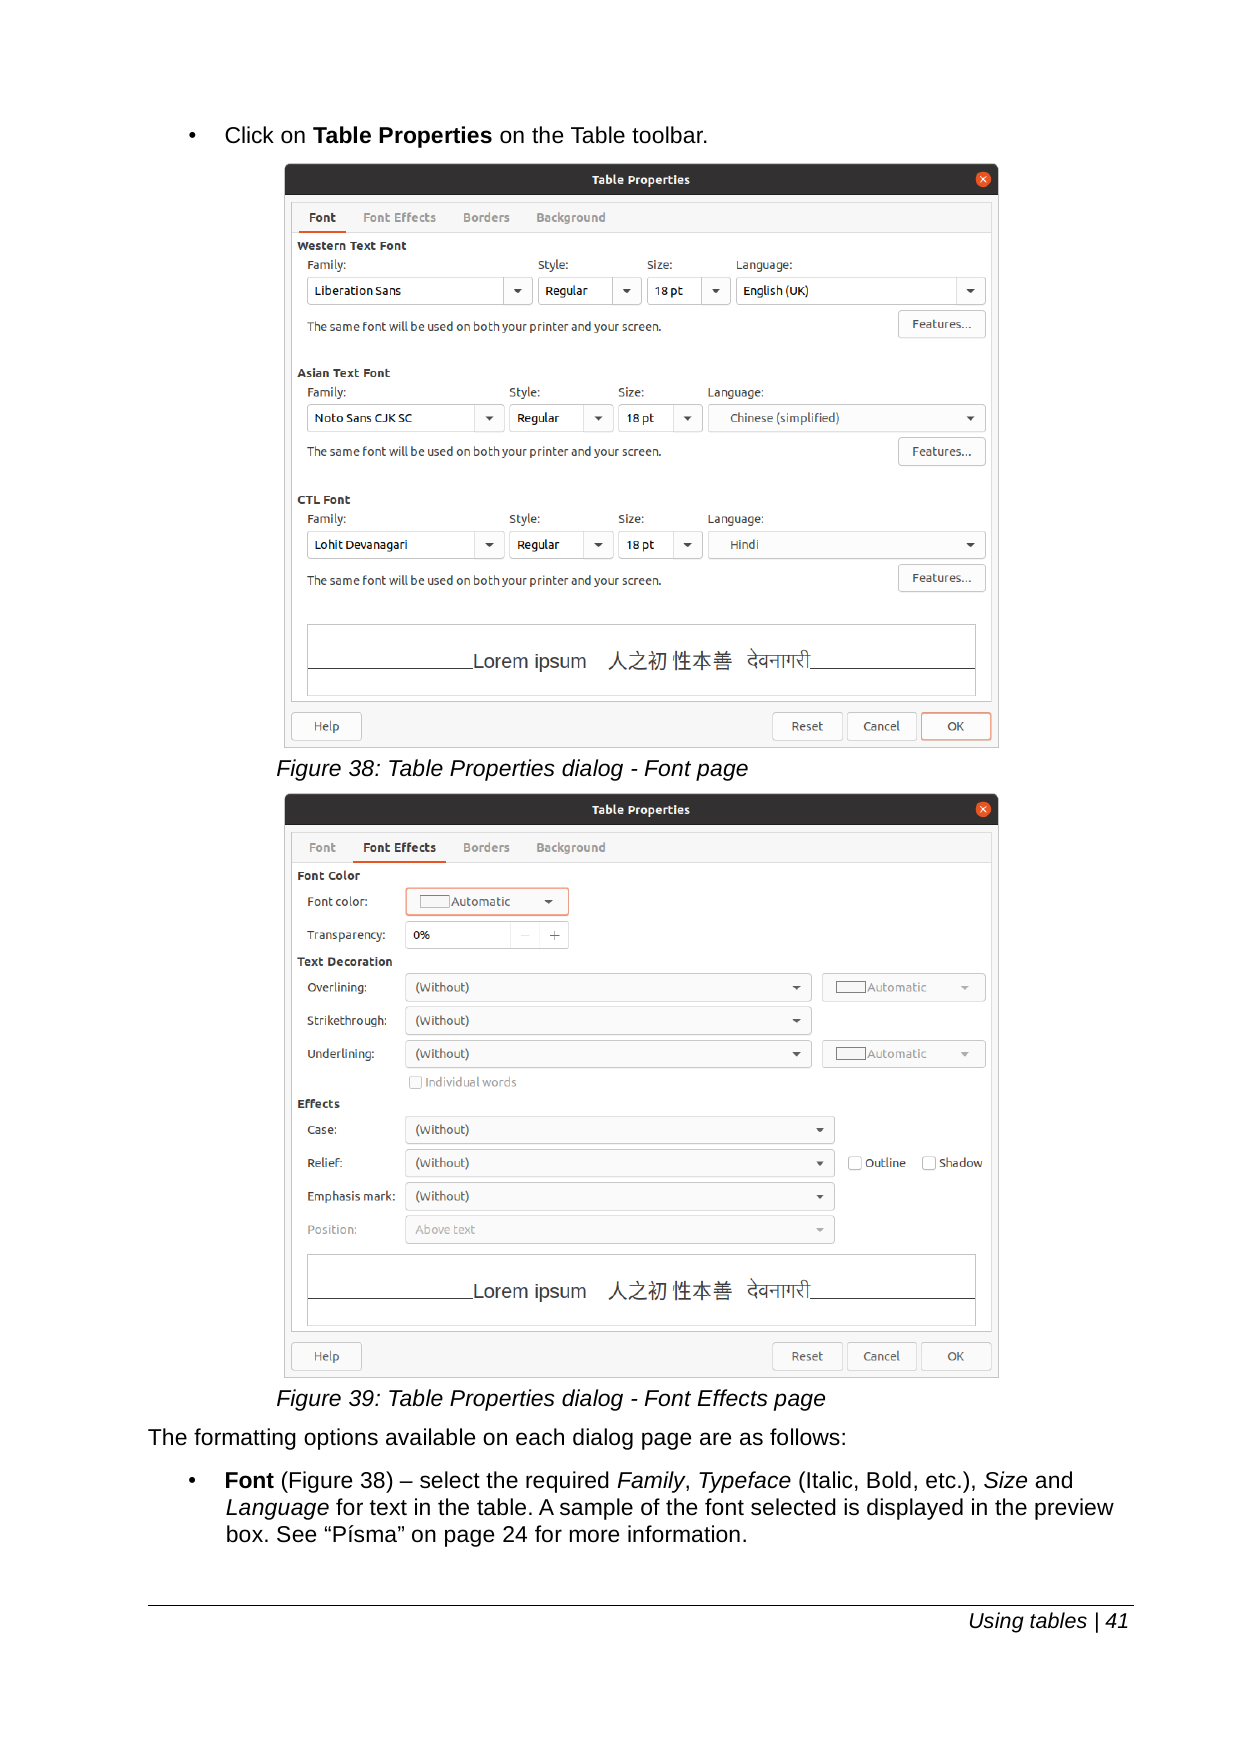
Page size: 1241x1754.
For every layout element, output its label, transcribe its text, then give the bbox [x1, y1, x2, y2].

text Figure 38: Table Properties dialog - Font page [276, 755, 1005, 782]
picture [276, 793, 1006, 1385]
list Font (Figure 38) – select the required Family, Typeface (Italic, Bold, etc.), Size and Language for text in the table. A sample of the font selected is displayed in the preview box. See “Fonts” on page 23 for more information. [185, 1463, 1134, 1550]
list Click on Table Properties on the Table toolbar. [185, 118, 1134, 151]
list The formatting options available on each dialog page are as follows: [148, 1424, 1134, 1451]
text Figure 39: Table Properties dialog - Font Effects page [276, 1385, 1005, 1412]
picture [276, 163, 1006, 755]
